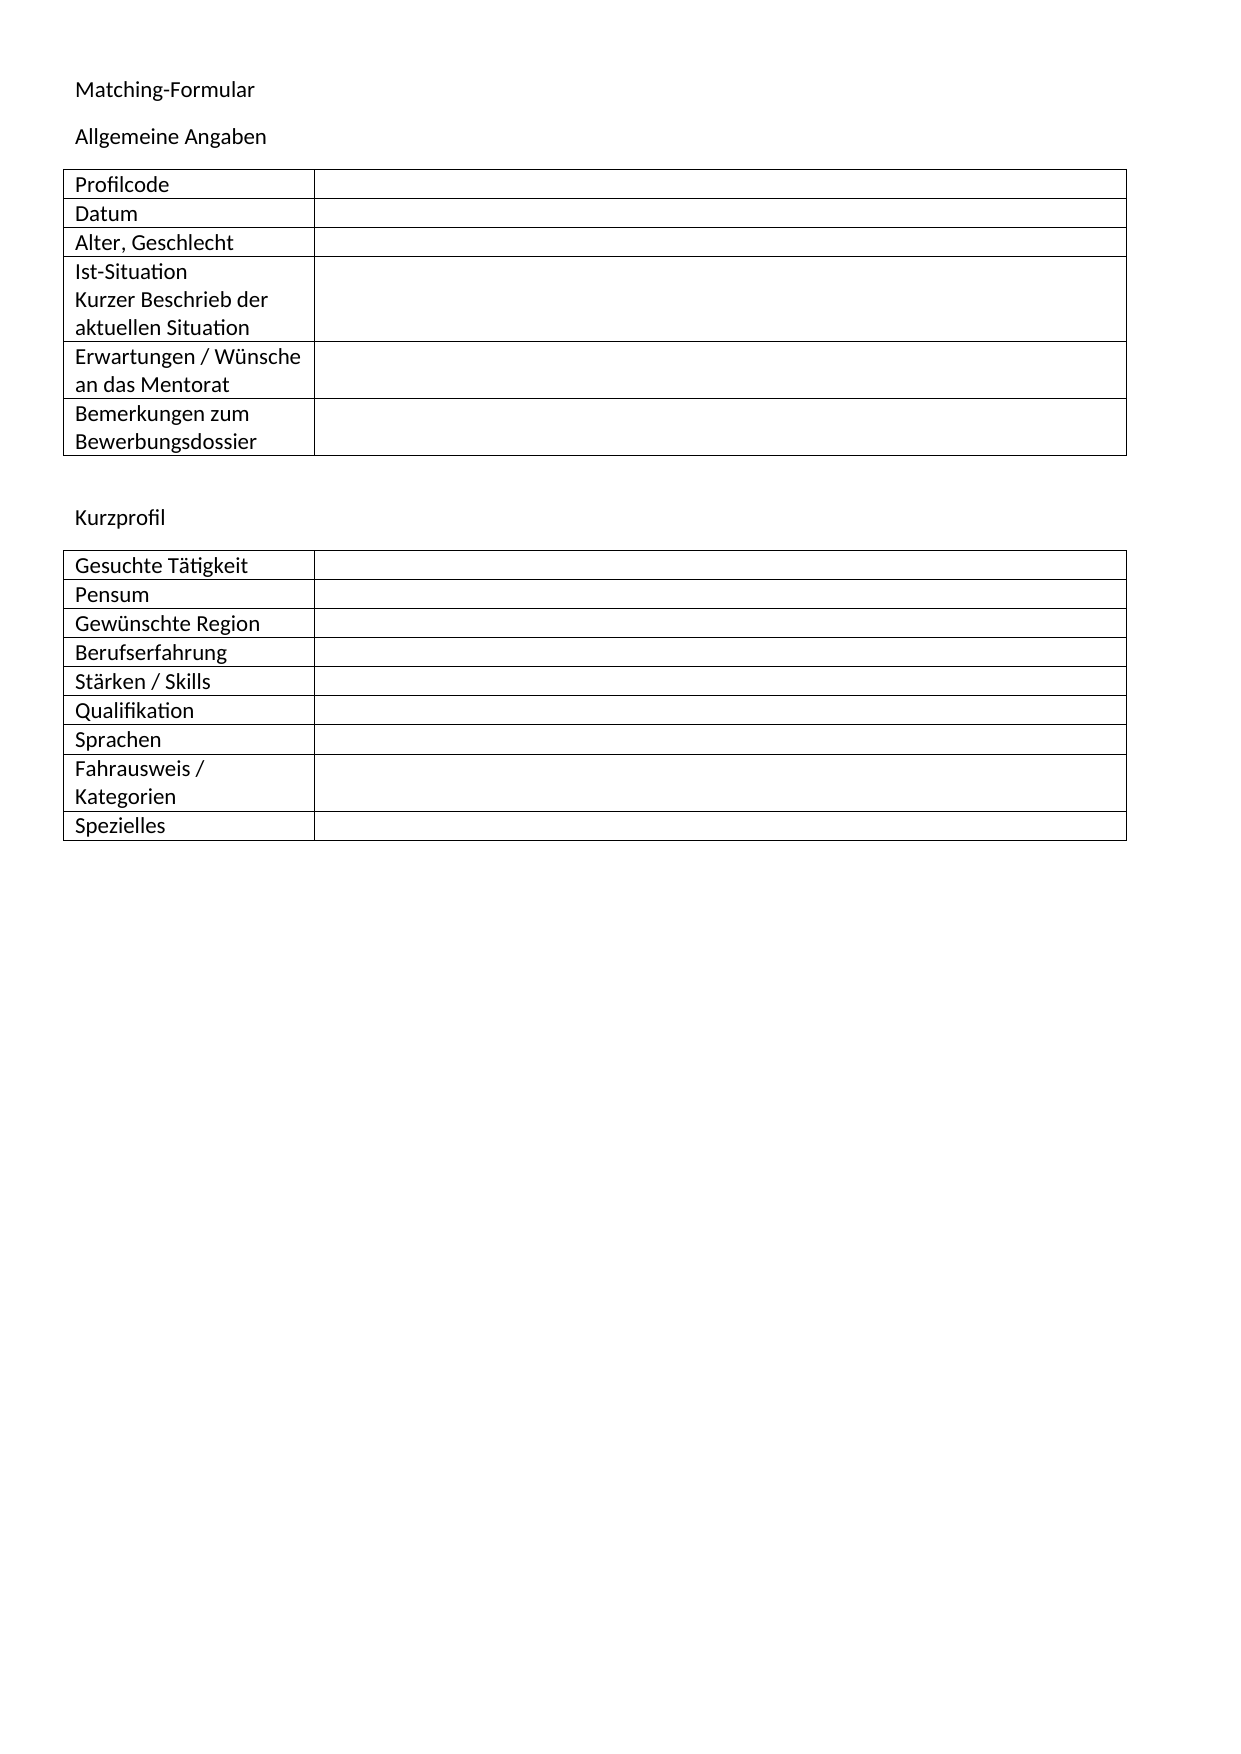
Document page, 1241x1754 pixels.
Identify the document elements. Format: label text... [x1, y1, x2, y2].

table_cell Fahrausweis / Kategorien [64, 755, 314, 811]
table_cell [315, 696, 1126, 724]
text Matching-Formular [75, 75, 1165, 103]
table_header Gesuchte Tätigkeit [64, 551, 314, 579]
text Allgemeine Angaben [75, 122, 1165, 150]
table_cell Stärken / Skills [64, 667, 314, 695]
table_cell Alter, Geschlecht [64, 228, 314, 256]
table_cell [315, 580, 1126, 608]
text Kurzprofil [75, 503, 1165, 531]
table_cell [315, 609, 1126, 637]
table_header [315, 170, 1126, 198]
table_cell [315, 342, 1126, 398]
table_header [315, 551, 1126, 579]
table_cell [315, 399, 1126, 455]
table_cell Erwartungen / Wünsche an das Mentorat [64, 342, 314, 398]
table_cell Sprachen [64, 725, 314, 753]
table_cell Pensum [64, 580, 314, 608]
table_cell [315, 755, 1126, 811]
table_cell Bemerkungen zum Bewerbungsdossier [64, 399, 314, 455]
table_cell [315, 638, 1126, 666]
table_cell Gewünschte Region [64, 609, 314, 637]
table_cell [315, 725, 1126, 753]
table_cell Datum [64, 199, 314, 227]
table_cell Spezielles [64, 812, 314, 839]
table_header Profilcode [64, 170, 314, 198]
table_cell Qualifikation [64, 696, 314, 724]
table_cell [315, 812, 1126, 839]
table_cell Ist-Situation Kurzer Beschrieb der aktuellen Situation [64, 257, 314, 341]
table_cell [315, 199, 1126, 227]
table_cell [315, 228, 1126, 256]
table_cell [315, 667, 1126, 695]
table_cell [315, 257, 1126, 341]
table_cell Berufserfahrung [64, 638, 314, 666]
